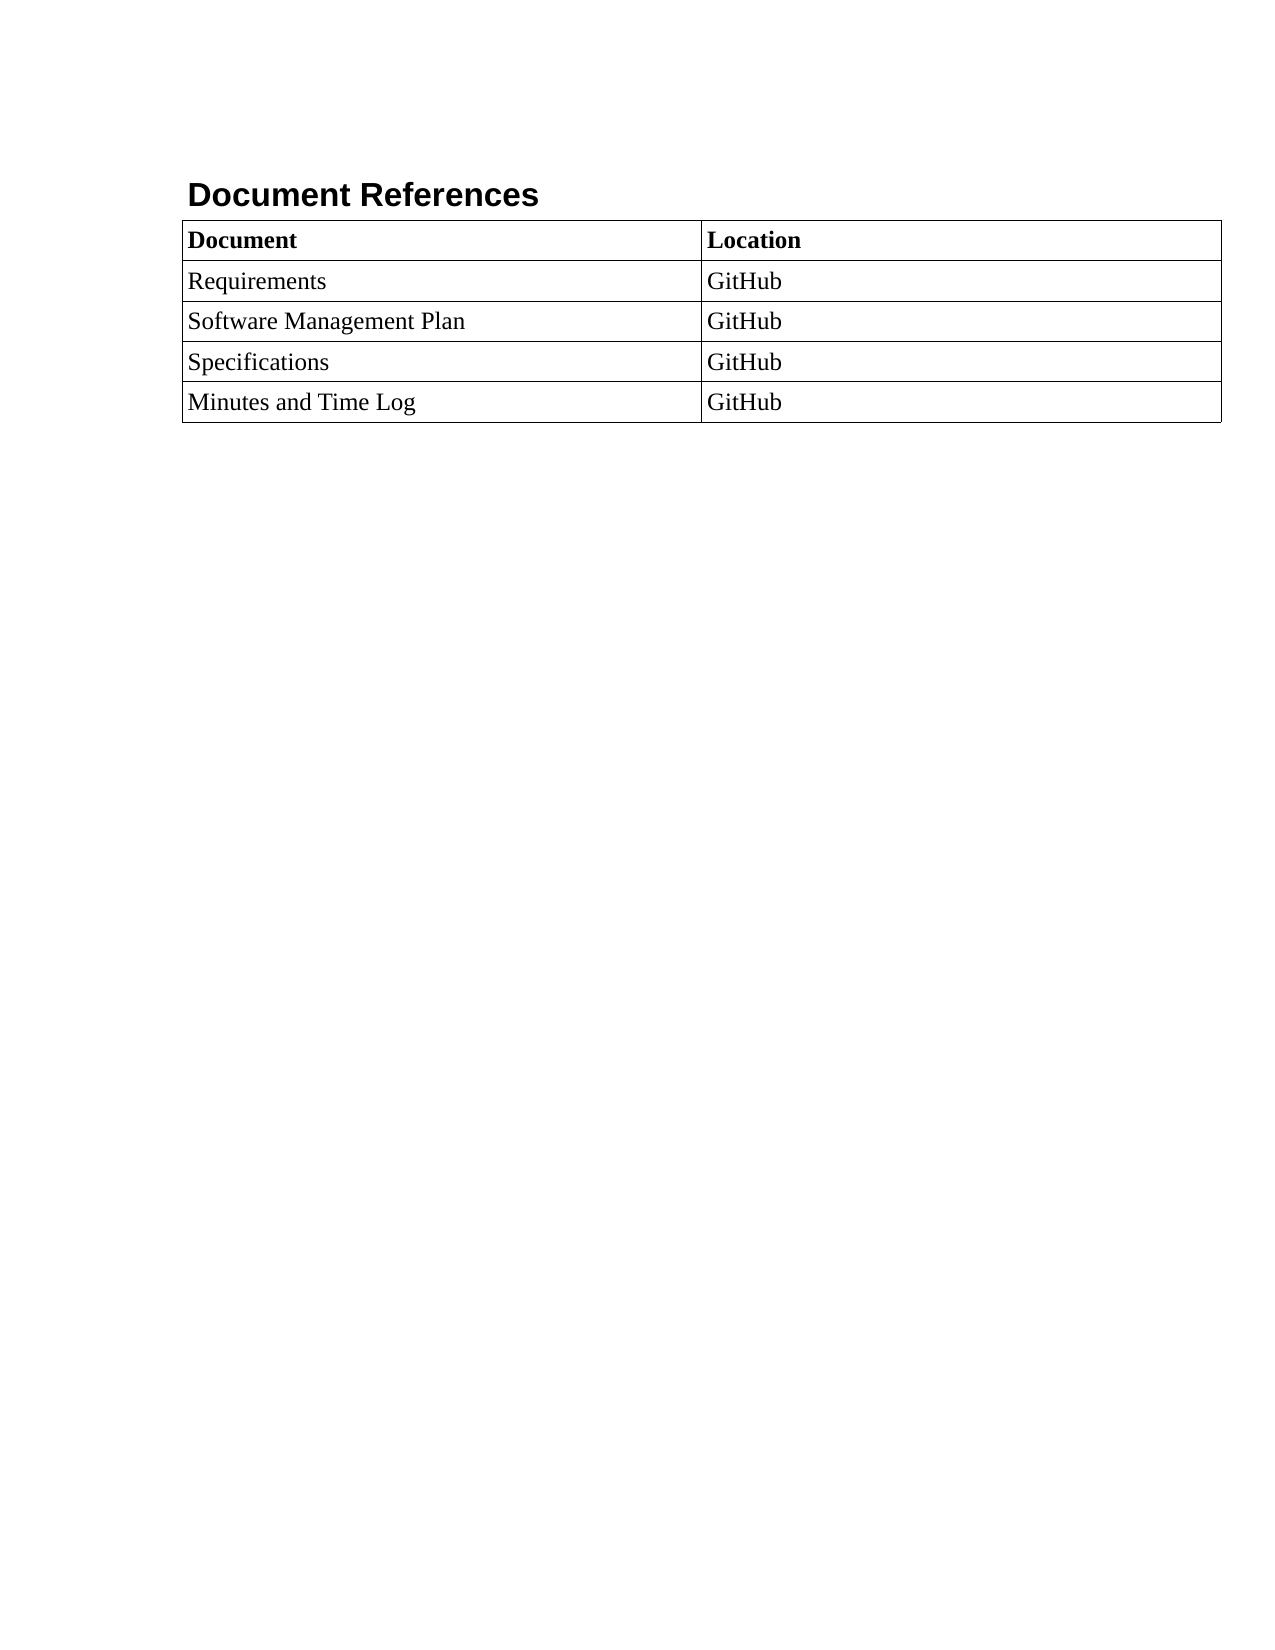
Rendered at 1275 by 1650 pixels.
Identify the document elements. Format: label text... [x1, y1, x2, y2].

table_cell Requirements [183, 261, 701, 301]
table_cell GitHub [702, 302, 1221, 341]
subtitle Document References [187, 175, 1087, 213]
table_cell Software Management Plan [183, 302, 701, 341]
table_cell GitHub [702, 382, 1221, 422]
table_cell GitHub [702, 261, 1221, 301]
table_cell Specifications [183, 342, 701, 381]
table_header Location [702, 221, 1221, 260]
table_header Document [183, 221, 701, 260]
table_cell Minutes and Time Log [183, 382, 701, 422]
table_cell GitHub [702, 342, 1221, 381]
